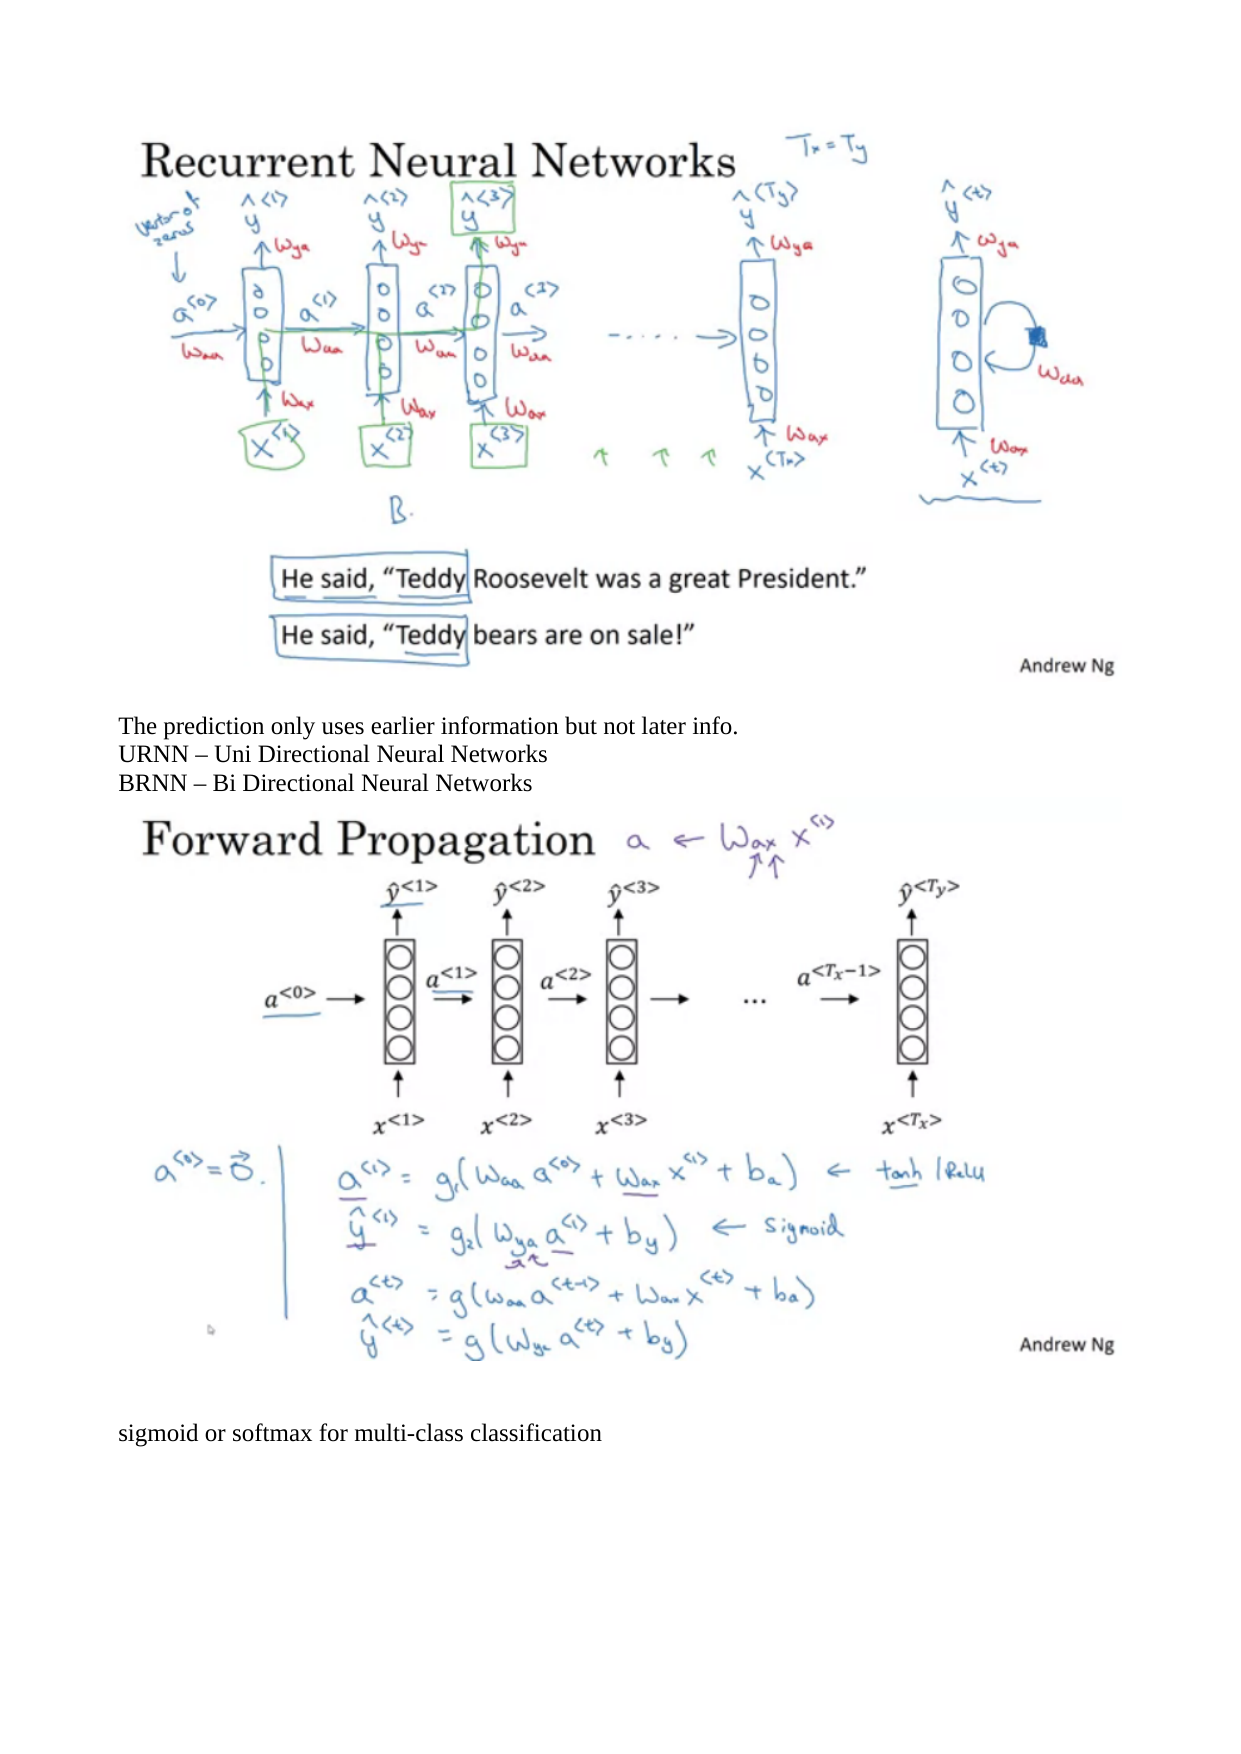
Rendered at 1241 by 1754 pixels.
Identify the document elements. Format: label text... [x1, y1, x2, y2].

picture [118, 797, 1123, 1361]
text URNN – Uni Directional Neural Networks [118, 739, 1122, 768]
text The prediction only uses earlier information but not later info. [118, 711, 1122, 739]
picture [118, 118, 1123, 682]
text sigmoid or softmax for multi-class classification [118, 1418, 1122, 1447]
text BRNN – Bi Directional Neural Networks [118, 768, 1122, 797]
